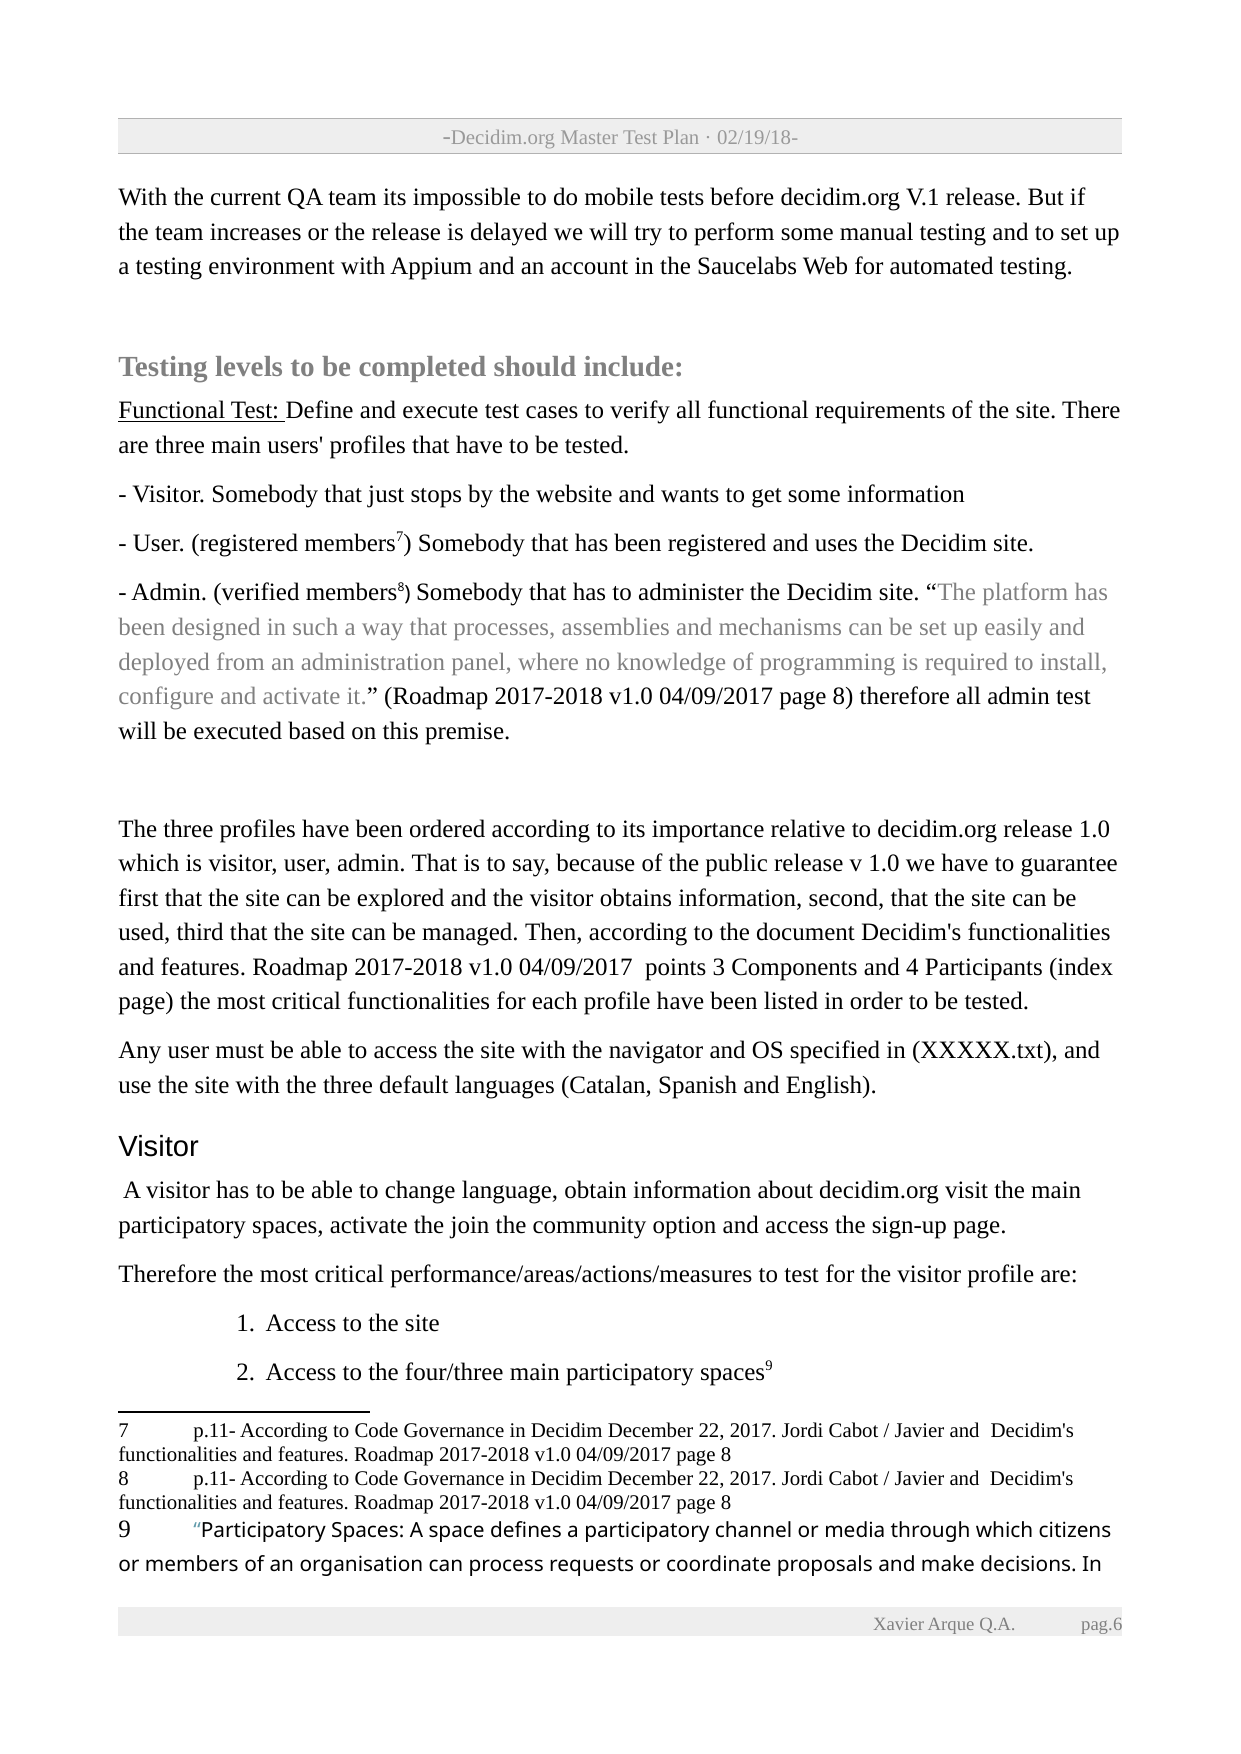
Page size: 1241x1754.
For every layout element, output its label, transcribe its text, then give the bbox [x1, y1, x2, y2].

text The three profiles have been ordered according to its importance relative to decidim.org release 1.0 which is visitor, user, admin. That is to say, because of the public release v 1.0 we have to guarantee first that the site can be explored and the visitor obtains information, second, that the site can be used, third that the site can be managed. Then, according to the document Decidim's functionalities and features. Roadmap 2017-2018 v1.0 04/09/2017 points 3 Components and 4 Participants (index page) the most critical functionalities for each profile have been listed in order to be tested. [118, 814, 1122, 1015]
text - User. (registered members) Somebody that has been registered and uses the Decidim site. [118, 528, 1122, 557]
list Access to the site [236, 1308, 1122, 1337]
text With the current QA team its impossible to do mobile tests before decidim.org V.1 release. But if the team increases or the release is delayed we will try to perform some manual testing and to set up a testing environment with Appium and an account in the Saucelabs Web for automated testing. [118, 182, 1122, 280]
text p.11- According to Code Governance in Decidim December 22, 2017. Jordi Cabot / Javier and Decidim's functionalities and features. Roadmap 2017-2018 v1.0 04/09/2017 page 8 [118, 1418, 1122, 1466]
list “Participatory Spaces: A space defines a participatory channel or media through which citizens or members of an organisation can process requests or coordinate proposals and make decisions. In [118, 1514, 1122, 1578]
text Functional Test: Define and execute test cases to verify all functional requirements of the site. There are three main users' profiles that have to be tested. [118, 396, 1122, 459]
text p.11- According to Code Governance in Decidim December 22, 2017. Jordi Cabot / Javier and Decidim's functionalities and features. Roadmap 2017-2018 v1.0 04/09/2017 page 8 [118, 1466, 1122, 1514]
list Access to the four/three main participatory spaces [236, 1357, 1122, 1386]
subtitle Testing levels to be completed should include: [118, 349, 1122, 383]
text A visitor has to be able to change language, obtain information about decidim.org visit the main participatory spaces, activate the join the community option and access the sign-up page. [118, 1175, 1122, 1239]
subtitle Visitor [118, 1129, 1122, 1163]
text - Admin. (verified members) Somebody that has to administer the Decidim site. “The platform has been designed in such a way that processes, assemblies and mechanisms can be set up easily and deployed from an administration panel, where no knowledge of programming is required to install, configure and activate it.” (Roadmap 2017-2018 v1.0 04/09/2017 page 8) therefore all admin test will be executed based on this premise. [118, 577, 1122, 744]
text Therefore the most critical performance/areas/actions/measures to test for the visitor profile are: [118, 1259, 1122, 1288]
text Any user must be able to access the site with the navigator and OS specified in (XXXXX.txt), and use the site with the three default languages (Catalan, Spanish and English). [118, 1035, 1122, 1099]
text - Visitor. Somebody that just stops by the website and wants to get some information [118, 479, 1122, 508]
